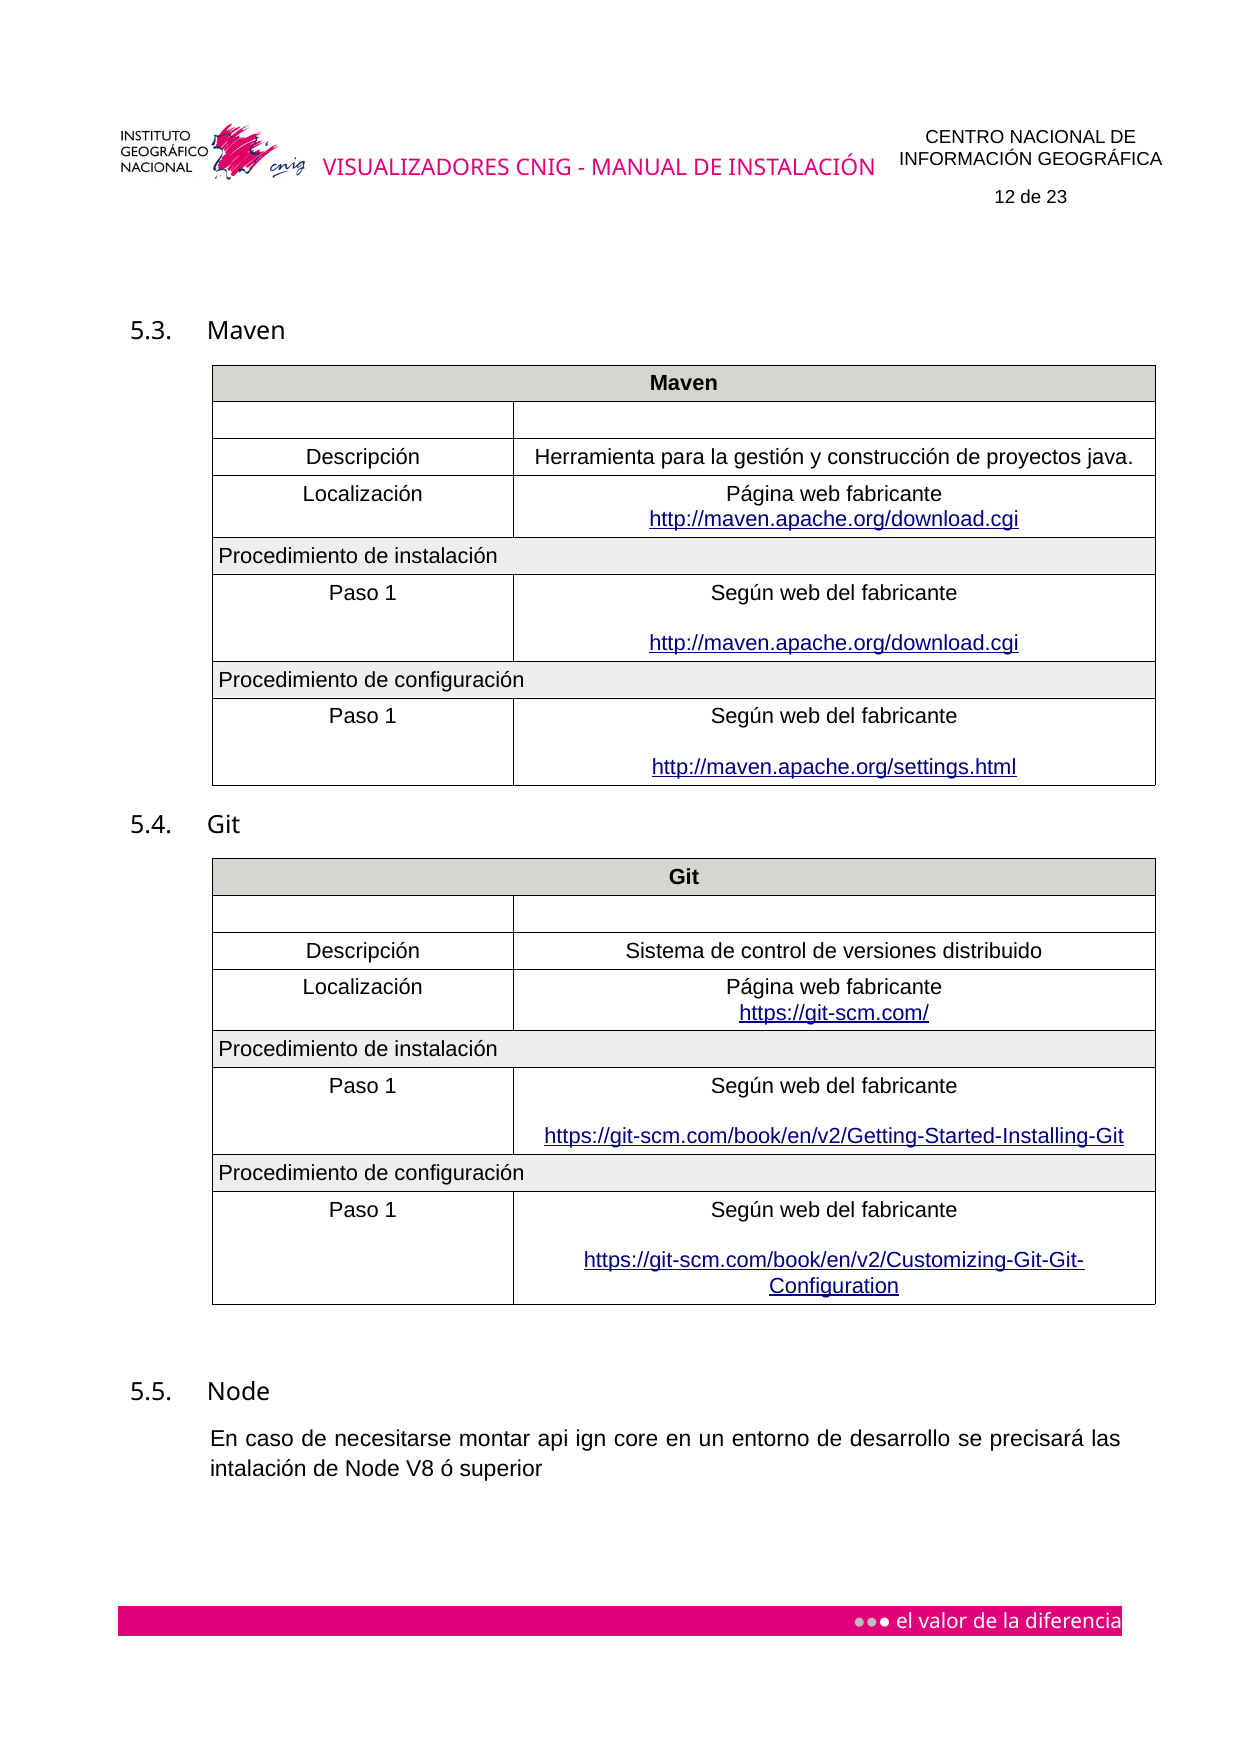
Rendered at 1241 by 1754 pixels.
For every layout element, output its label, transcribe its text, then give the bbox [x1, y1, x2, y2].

table_cell Sistema de control de versiones distribuido [514, 933, 1155, 968]
table_cell Según web del fabricante https://git-scm.com/book/en/v2/Customizing-Git-Git-Configuration [514, 1192, 1155, 1303]
table_cell Según web del fabricante http://maven.apache.org/settings.html [514, 699, 1155, 785]
table_cell [514, 896, 1155, 932]
table_cell Según web del fabricante http://maven.apache.org/download.cgi [514, 575, 1155, 661]
table_cell Procedimiento de instalación [213, 1031, 1155, 1067]
table_cell Procedimiento de configuración [213, 1155, 1155, 1191]
table_cell [213, 896, 513, 932]
picture [118, 118, 307, 183]
table_header Maven [213, 366, 1155, 401]
subtitle Maven [130, 313, 1122, 347]
subtitle Node [130, 1373, 1122, 1407]
table_cell Localización [213, 970, 513, 1030]
table_cell Localización [213, 476, 513, 537]
subtitle Git [130, 806, 1122, 840]
table_cell [514, 402, 1155, 438]
table_cell Paso 1 [213, 1068, 513, 1154]
table_cell Según web del fabricante https://git-scm.com/book/en/v2/Getting-Started-Installing-Git [514, 1068, 1155, 1154]
table_cell Herramienta para la gestión y construcción de proyectos java. [514, 439, 1155, 475]
table_header Git [213, 859, 1155, 895]
table_cell Página web fabricante http://maven.apache.org/download.cgi [514, 476, 1155, 537]
table_cell Descripción [213, 439, 513, 475]
table_cell [213, 402, 513, 438]
table_cell Procedimiento de instalación [213, 538, 1155, 573]
table_cell Paso 1 [213, 1192, 513, 1303]
table_cell Paso 1 [213, 575, 513, 661]
table_cell Procedimiento de configuración [213, 662, 1155, 697]
table_cell Descripción [213, 933, 513, 968]
table_cell Página web fabricante https://git-scm.com/ [514, 970, 1155, 1030]
text En caso de necesitarse montar api ign core en un entorno de desarrollo se precisará las intalación de Node V8 ó superior [210, 1425, 1122, 1481]
table_cell Paso 1 [213, 699, 513, 785]
